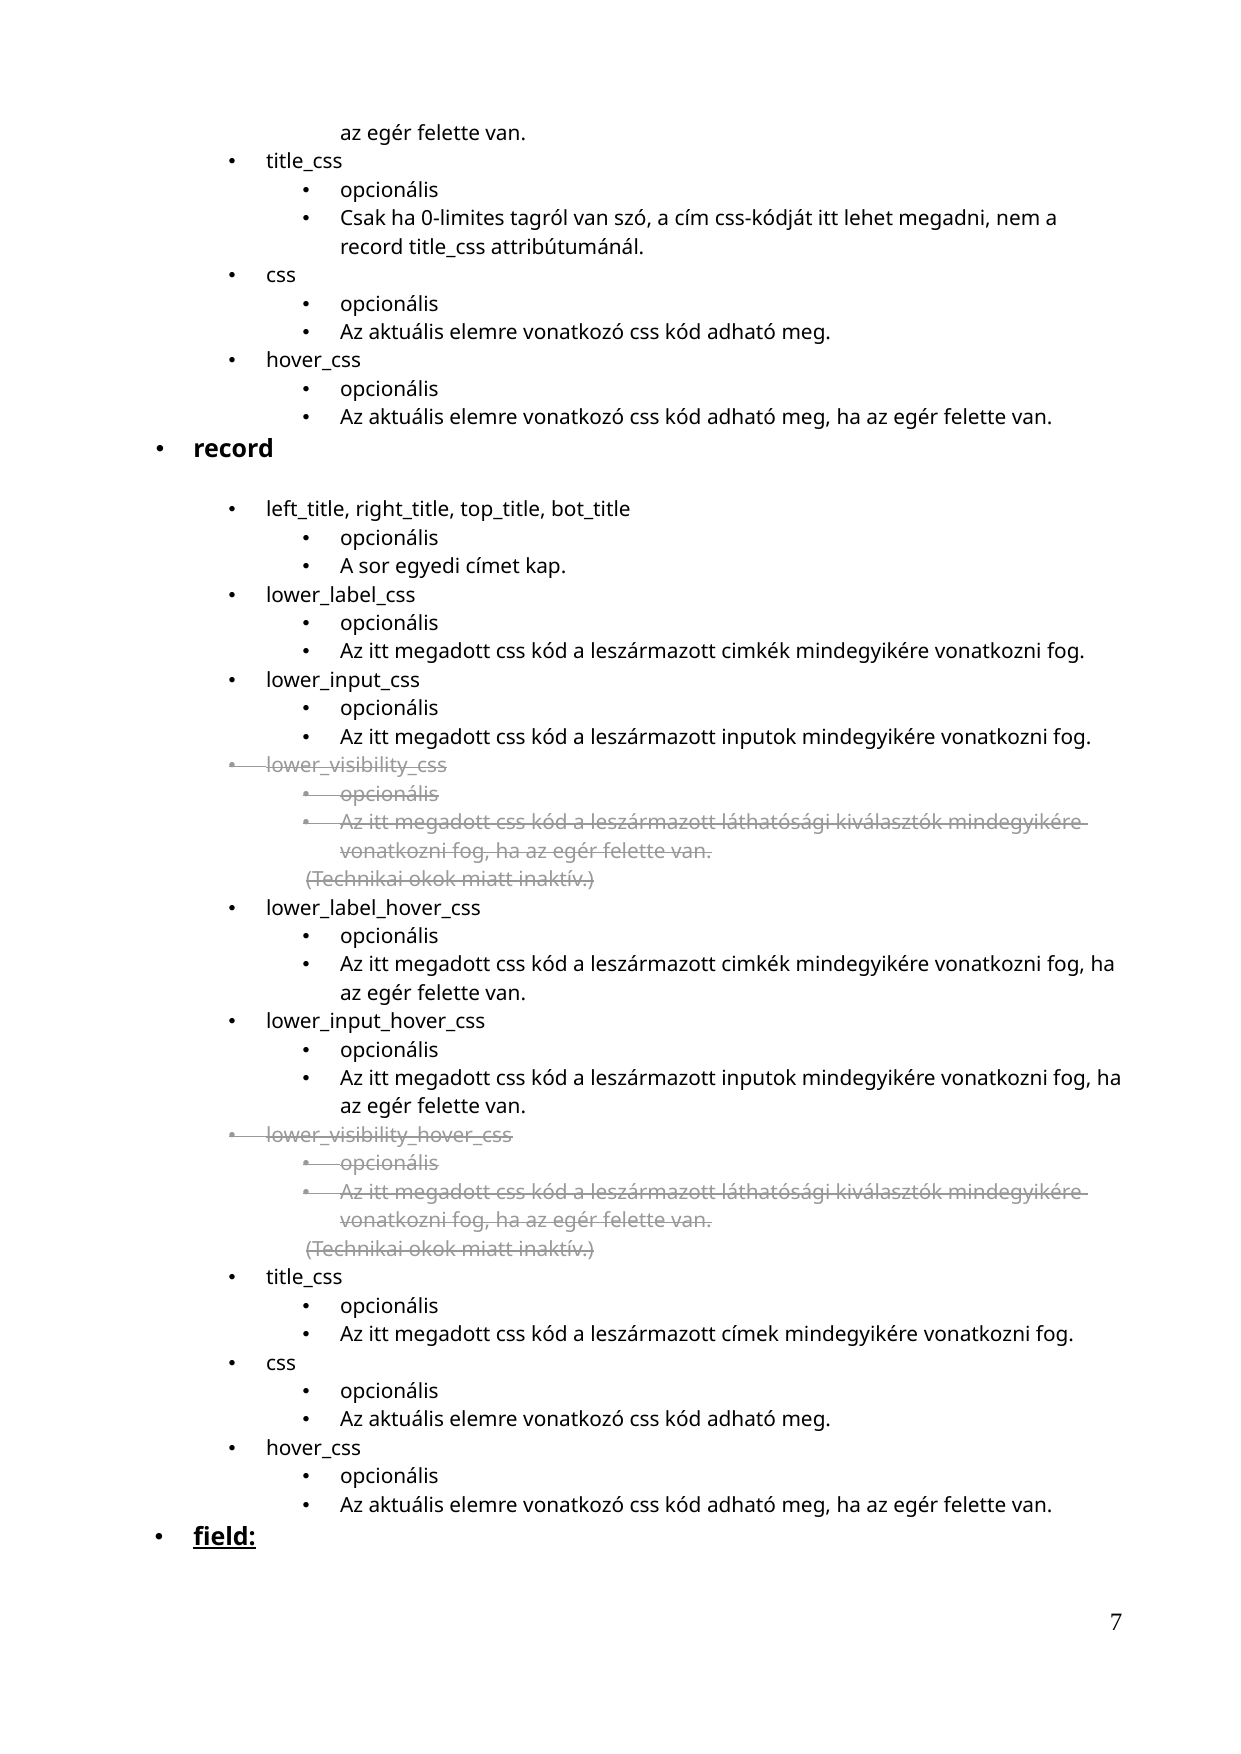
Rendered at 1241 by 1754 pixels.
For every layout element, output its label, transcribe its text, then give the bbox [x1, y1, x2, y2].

list Az aktuális elemre vonatkozó css kód adható meg. [302, 317, 1122, 346]
list left_title, right_title, top_title, bot_title [228, 494, 1122, 523]
list record [156, 431, 1122, 465]
list Az aktuális elemre vonatkozó css kód adható meg, ha az egér felette van. [302, 1490, 1122, 1518]
list opcionális [302, 779, 1122, 807]
list A sor egyedi címet kap. [302, 551, 1122, 580]
list Az aktuális elemre vonatkozó css kód adható meg. [302, 1404, 1122, 1433]
list hover_css [228, 1433, 1122, 1461]
list opcionális [302, 1035, 1122, 1063]
list az egér felette van. [302, 118, 1122, 147]
list Az itt megadott css kód a leszármazott láthatósági kiválasztók mindegyikére vonatkozni fog, ha az egér felette van. [302, 807, 1122, 864]
list css [228, 260, 1122, 289]
list (Technikai okok miatt inaktív.) [268, 864, 1122, 893]
list lower_label_hover_css [228, 893, 1122, 921]
list Az aktuális elemre vonatkozó css kód adható meg, ha az egér felette van. [302, 402, 1122, 431]
list field: [154, 1518, 1122, 1552]
list (Technikai okok miatt inaktív.) [268, 1234, 1122, 1262]
list lower_label_css [228, 580, 1122, 608]
list Az itt megadott css kód a leszármazott inputok mindegyikére vonatkozni fog. [302, 722, 1122, 750]
list Az itt megadott css kód a leszármazott láthatósági kiválasztók mindegyikére vonatkozni fog, ha az egér felette van. [302, 1177, 1122, 1234]
list hover_css [228, 346, 1122, 374]
list opcionális [302, 1461, 1122, 1490]
list opcionális [302, 1291, 1122, 1319]
list opcionális [302, 374, 1122, 402]
list Az itt megadott css kód a leszármazott cimkék mindegyikére vonatkozni fog, ha az egér felette van. [302, 949, 1122, 1006]
list css [228, 1348, 1122, 1376]
list title_css [228, 147, 1122, 175]
list opcionális [302, 1376, 1122, 1404]
list Az itt megadott css kód a leszármazott címek mindegyikére vonatkozni fog. [302, 1319, 1122, 1348]
list Az itt megadott css kód a leszármazott cimkék mindegyikére vonatkozni fog. [302, 637, 1122, 665]
list opcionális [302, 921, 1122, 949]
list opcionális [302, 289, 1122, 317]
list lower_input_hover_css [228, 1006, 1122, 1035]
list opcionális [302, 693, 1122, 722]
list Az itt megadott css kód a leszármazott inputok mindegyikére vonatkozni fog, ha az egér felette van. [302, 1063, 1122, 1120]
list lower_visibility_hover_css [228, 1120, 1122, 1148]
list opcionális [302, 608, 1122, 637]
list Csak ha 0-limites tagról van szó, a cím css-kódját itt lehet megadni, nem a record title_css attribútumánál. [302, 203, 1122, 260]
list opcionális [302, 175, 1122, 203]
list lower_visibility_css [228, 750, 1122, 779]
list opcionális [302, 523, 1122, 551]
list title_css [228, 1262, 1122, 1291]
list lower_input_css [228, 665, 1122, 693]
list opcionális [302, 1148, 1122, 1177]
